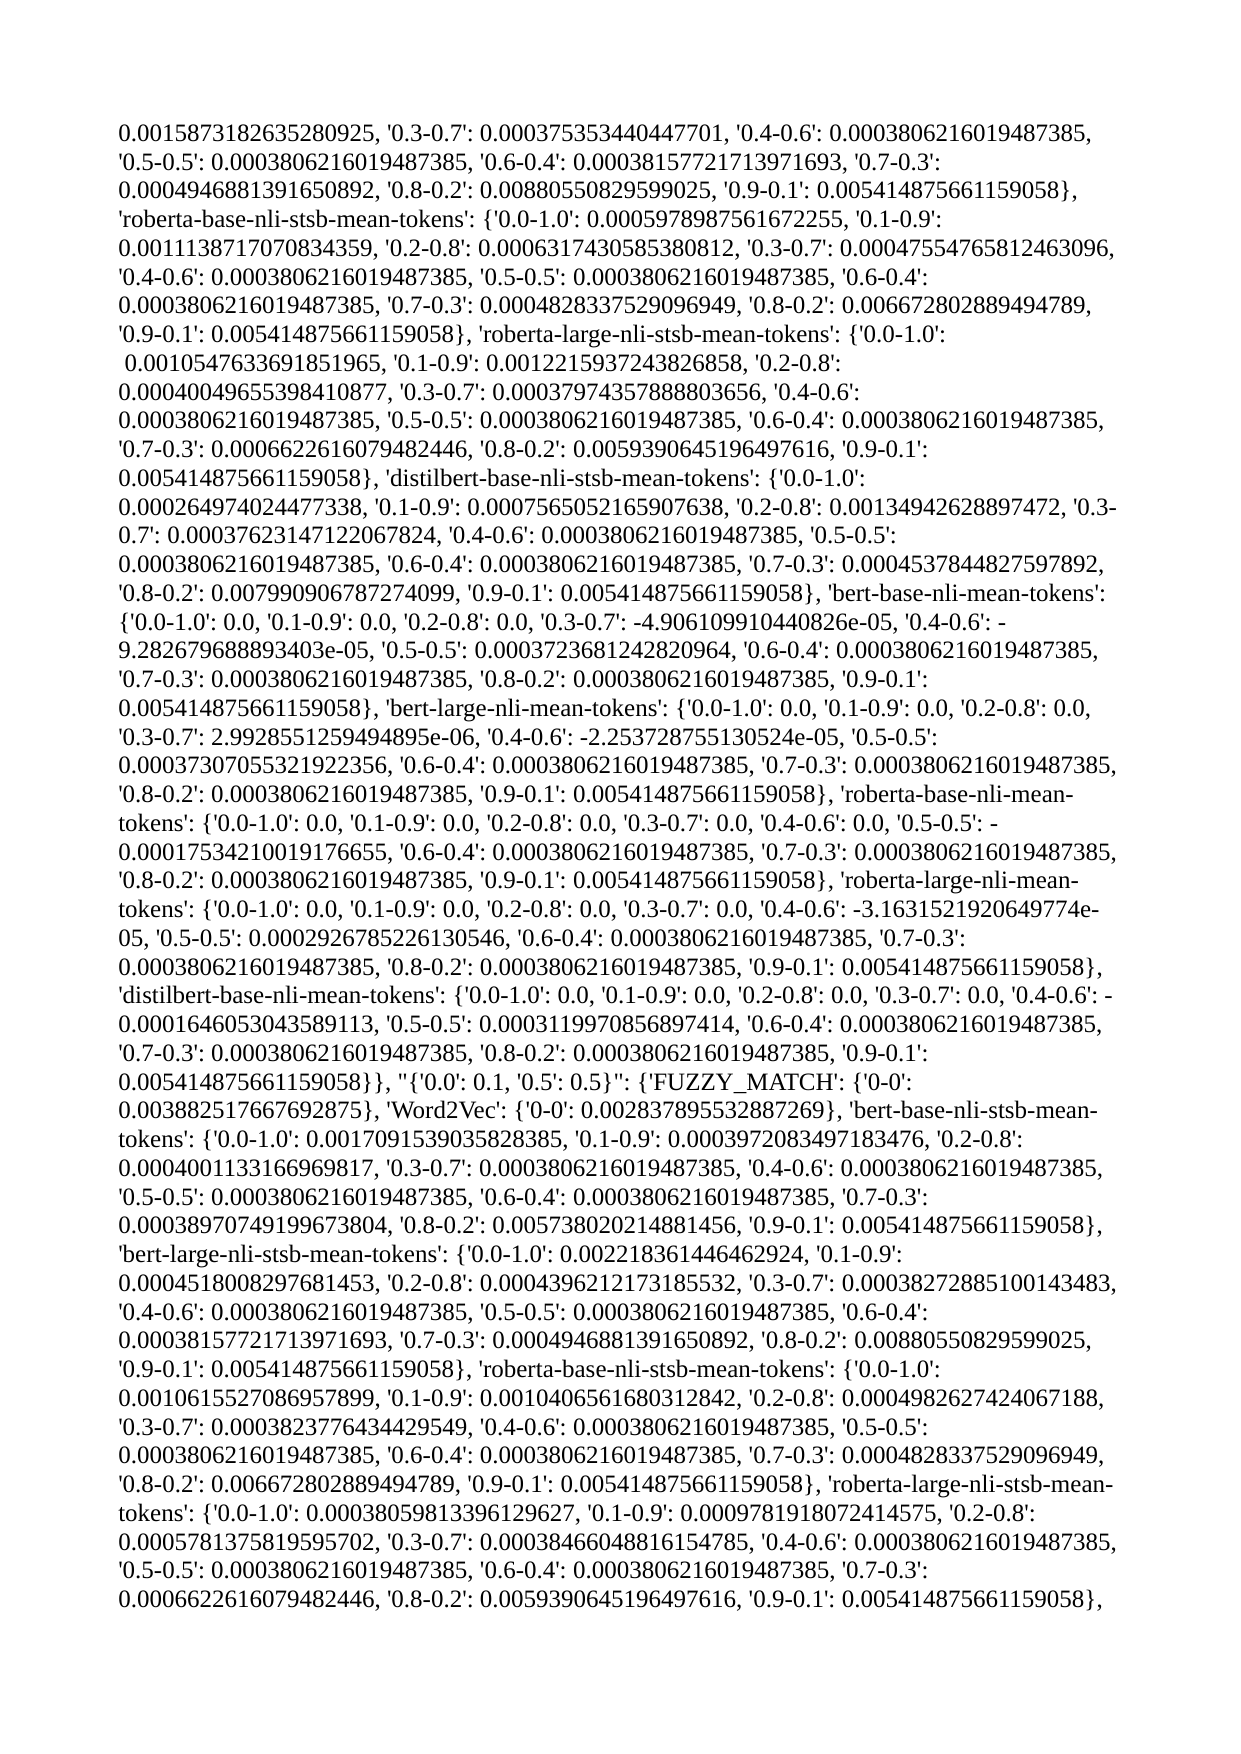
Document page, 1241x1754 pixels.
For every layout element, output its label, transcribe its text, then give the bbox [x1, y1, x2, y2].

text 0.0015873182635280925, '0.3-0.7': 0.000375353440447701, '0.4-0.6': 0.0003806216019487385, '0.5-0.5': 0.0003806216019487385, '0.6-0.4': 0.00038157721713971693, '0.7-0.3': 0.0004946881391650892, '0.8-0.2': 0.00880550829599025, '0.9-0.1': 0.005414875661159058}, 'roberta-base-nli-stsb-mean-tokens': {'0.0-1.0': 0.0005978987561672255, '0.1-0.9': 0.0011138717070834359, '0.2-0.8': 0.0006317430585380812, '0.3-0.7': 0.00047554765812463096, '0.4-0.6': 0.0003806216019487385, '0.5-0.5': 0.0003806216019487385, '0.6-0.4': 0.0003806216019487385, '0.7-0.3': 0.0004828337529096949, '0.8-0.2': 0.006672802889494789, '0.9-0.1': 0.005414875661159058}, 'roberta-large-nli-stsb-mean-tokens': {'0.0-1.0': [118, 118, 1122, 348]
text 0.0010547633691851965, '0.1-0.9': 0.0012215937243826858, '0.2-0.8': 0.00040049655398410877, '0.3-0.7': 0.00037974357888803656, '0.4-0.6': 0.0003806216019487385, '0.5-0.5': 0.0003806216019487385, '0.6-0.4': 0.0003806216019487385, '0.7-0.3': 0.0006622616079482446, '0.8-0.2': 0.0059390645196497616, '0.9-0.1': 0.005414875661159058}, 'distilbert-base-nli-stsb-mean-tokens': {'0.0-1.0': 0.000264974024477338, '0.1-0.9': 0.0007565052165907638, '0.2-0.8': 0.00134942628897472, '0.3-0.7': 0.00037623147122067824, '0.4-0.6': 0.0003806216019487385, '0.5-0.5': 0.0003806216019487385, '0.6-0.4': 0.0003806216019487385, '0.7-0.3': 0.0004537844827597892, '0.8-0.2': 0.007990906787274099, '0.9-0.1': 0.005414875661159058}, 'bert-base-nli-mean-tokens': {'0.0-1.0': 0.0, '0.1-0.9': 0.0, '0.2-0.8': 0.0, '0.3-0.7': -4.906109910440826e-05, '0.4-0.6': -9.282679688893403e-05, '0.5-0.5': 0.0003723681242820964, '0.6-0.4': 0.0003806216019487385, '0.7-0.3': 0.0003806216019487385, '0.8-0.2': 0.0003806216019487385, '0.9-0.1': 0.005414875661159058}, 'bert-large-nli-mean-tokens': {'0.0-1.0': 0.0, '0.1-0.9': 0.0, '0.2-0.8': 0.0, '0.3-0.7': 2.9928551259494895e-06, '0.4-0.6': -2.253728755130524e-05, '0.5-0.5': 0.00037307055321922356, '0.6-0.4': 0.0003806216019487385, '0.7-0.3': 0.0003806216019487385, '0.8-0.2': 0.0003806216019487385, '0.9-0.1': 0.005414875661159058}, 'roberta-base-nli-mean-tokens': {'0.0-1.0': 0.0, '0.1-0.9': 0.0, '0.2-0.8': 0.0, '0.3-0.7': 0.0, '0.4-0.6': 0.0, '0.5-0.5': -0.00017534210019176655, '0.6-0.4': 0.0003806216019487385, '0.7-0.3': 0.0003806216019487385, '0.8-0.2': 0.0003806216019487385, '0.9-0.1': 0.005414875661159058}, 'roberta-large-nli-mean-tokens': {'0.0-1.0': 0.0, '0.1-0.9': 0.0, '0.2-0.8': 0.0, '0.3-0.7': 0.0, '0.4-0.6': -3.1631521920649774e-05, '0.5-0.5': 0.0002926785226130546, '0.6-0.4': 0.0003806216019487385, '0.7-0.3': 0.0003806216019487385, '0.8-0.2': 0.0003806216019487385, '0.9-0.1': 0.005414875661159058}, 'distilbert-base-nli-mean-tokens': {'0.0-1.0': 0.0, '0.1-0.9': 0.0, '0.2-0.8': 0.0, '0.3-0.7': 0.0, '0.4-0.6': -0.0001646053043589113, '0.5-0.5': 0.0003119970856897414, '0.6-0.4': 0.0003806216019487385, '0.7-0.3': 0.0003806216019487385, '0.8-0.2': 0.0003806216019487385, '0.9-0.1': 0.005414875661159058}}, "{'0.0': 0.1, '0.5': 0.5}": {'FUZZY_MATCH': {'0-0': 0.003882517667692875}, 'Word2Vec': {'0-0': 0.002837895532887269}, 'bert-base-nli-stsb-mean-tokens': {'0.0-1.0': 0.0017091539035828385, '0.1-0.9': 0.0003972083497183476, '0.2-0.8': 0.0004001133166969817, '0.3-0.7': 0.0003806216019487385, '0.4-0.6': 0.0003806216019487385, '0.5-0.5': 0.0003806216019487385, '0.6-0.4': 0.0003806216019487385, '0.7-0.3': 0.00038970749199673804, '0.8-0.2': 0.005738020214881456, '0.9-0.1': 0.005414875661159058}, 'bert-large-nli-stsb-mean-tokens': {'0.0-1.0': 0.002218361446462924, '0.1-0.9': 0.0004518008297681453, '0.2-0.8': 0.0004396212173185532, '0.3-0.7': 0.00038272885100143483, '0.4-0.6': 0.0003806216019487385, '0.5-0.5': 0.0003806216019487385, '0.6-0.4': 0.00038157721713971693, '0.7-0.3': 0.0004946881391650892, '0.8-0.2': 0.00880550829599025, '0.9-0.1': 0.005414875661159058}, 'roberta-base-nli-stsb-mean-tokens': {'0.0-1.0': 0.0010615527086957899, '0.1-0.9': 0.0010406561680312842, '0.2-0.8': 0.0004982627424067188, '0.3-0.7': 0.0003823776434429549, '0.4-0.6': 0.0003806216019487385, '0.5-0.5': 0.0003806216019487385, '0.6-0.4': 0.0003806216019487385, '0.7-0.3': 0.0004828337529096949, '0.8-0.2': 0.006672802889494789, '0.9-0.1': 0.005414875661159058}, 'roberta-large-nli-stsb-mean-tokens': {'0.0-1.0': 0.00038059813396129627, '0.1-0.9': 0.0009781918072414575, '0.2-0.8': 0.0005781375819595702, '0.3-0.7': 0.00038466048816154785, '0.4-0.6': 0.0003806216019487385, '0.5-0.5': 0.0003806216019487385, '0.6-0.4': 0.0003806216019487385, '0.7-0.3': 0.0006622616079482446, '0.8-0.2': 0.0059390645196497616, '0.9-0.1': 0.005414875661159058}, [118, 348, 1122, 1613]
